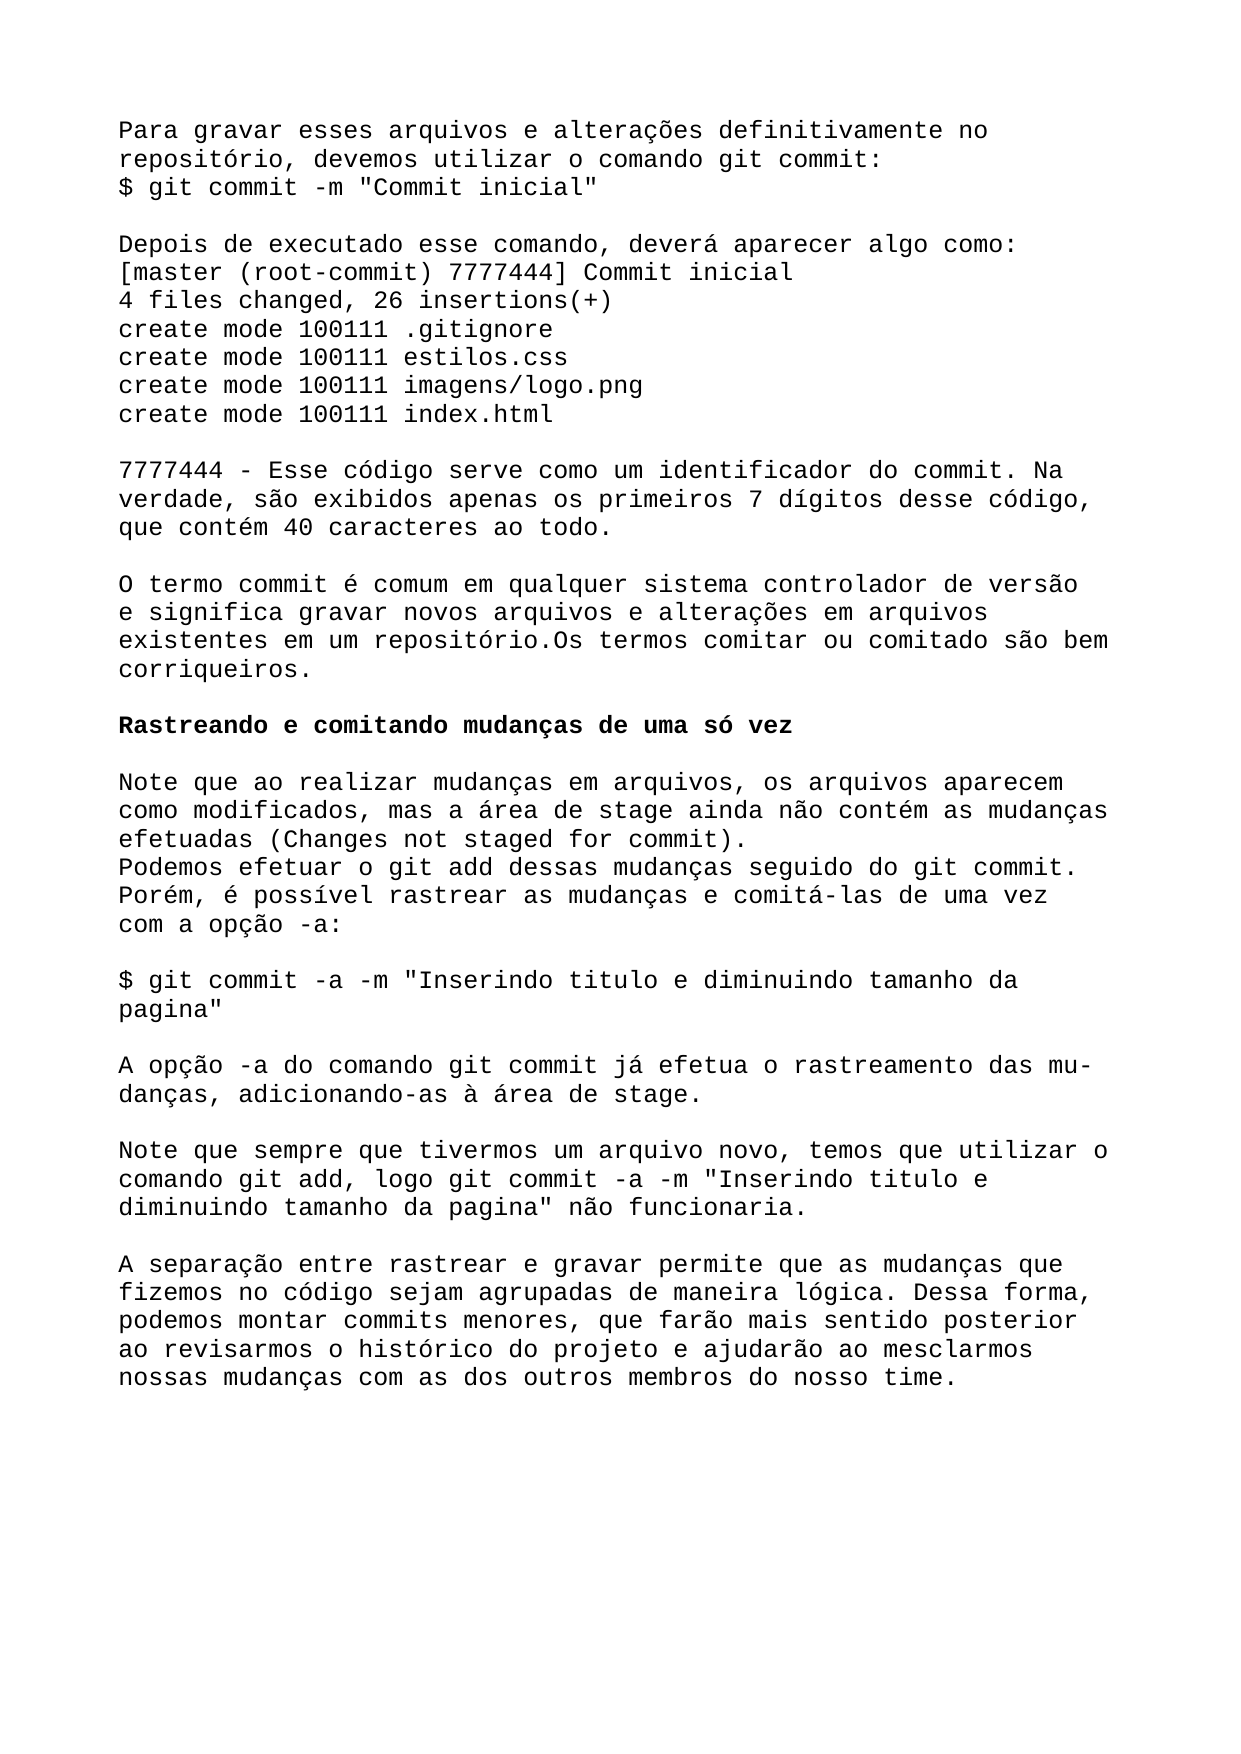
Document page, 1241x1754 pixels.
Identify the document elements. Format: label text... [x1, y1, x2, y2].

text A opção -a do comando git commit já efetua o rastreamento das mu- [118, 1053, 1122, 1081]
text e significa gravar novos arquivos e alterações em arquivos existentes em um repositório.Os termos comitar ou comitado são bem [118, 600, 1122, 656]
text 4 files changed, 26 insertions(+) [118, 288, 1122, 316]
text create mode 100111 index.html [118, 401, 1122, 430]
text corriqueiros. [118, 656, 1122, 685]
text Note que sempre que tivermos um arquivo novo, temos que utilizar o comando git add, logo git commit -a -m "Inserindo titulo e diminuindo tamanho da pagina" não funcionaria. [118, 1138, 1122, 1223]
text O termo commit é comum em qualquer sistema controlador de versão [118, 571, 1122, 600]
text danças, adicionando-as à área de stage. [118, 1081, 1122, 1110]
text create mode 100111 .gitignore [118, 316, 1122, 345]
text [master (root-commit) 7777444] Commit inicial [118, 260, 1122, 288]
text Depois de executado esse comando, deverá aparecer algo como: [118, 231, 1122, 260]
text create mode 100111 estilos.css [118, 345, 1122, 373]
text Podemos efetuar o git add dessas mudanças seguido do git commit. Porém, é possível rastrear as mudanças e comitá-las de uma vez [118, 855, 1122, 911]
text pagina" [118, 996, 1122, 1025]
text $ git commit -m "Commit inicial" [118, 175, 1122, 203]
text 7777444 - Esse código serve como um identificador do commit. Na verdade, são exibidos apenas os primeiros 7 dígitos desse código, que contém 40 caracteres ao todo. [118, 458, 1122, 543]
text A separação entre rastrear e gravar permite que as mudanças que fizemos no código sejam agrupadas de maneira lógica. Dessa forma, [118, 1251, 1122, 1308]
text podemos montar commits menores, que farão mais sentido posterior ao revisarmos o histórico do projeto e ajudarão ao mesclarmos nossas mudanças com as dos outros membros do nosso time. [118, 1308, 1122, 1393]
text $ git commit -a -m "Inserindo titulo e diminuindo tamanho da [118, 968, 1122, 996]
text Para gravar esses arquivos e alterações definitivamente no repositório, devemos utilizar o comando git commit: [118, 118, 1122, 175]
text Rastreando e comitando mudanças de uma só vez [118, 713, 1122, 741]
text create mode 100111 imagens/logo.png [118, 373, 1122, 401]
text Note que ao realizar mudanças em arquivos, os arquivos aparecem como modificados, mas a área de stage ainda não contém as mudanças efetuadas (Changes not staged for commit). [118, 770, 1122, 855]
text com a opção -a: [118, 911, 1122, 940]
